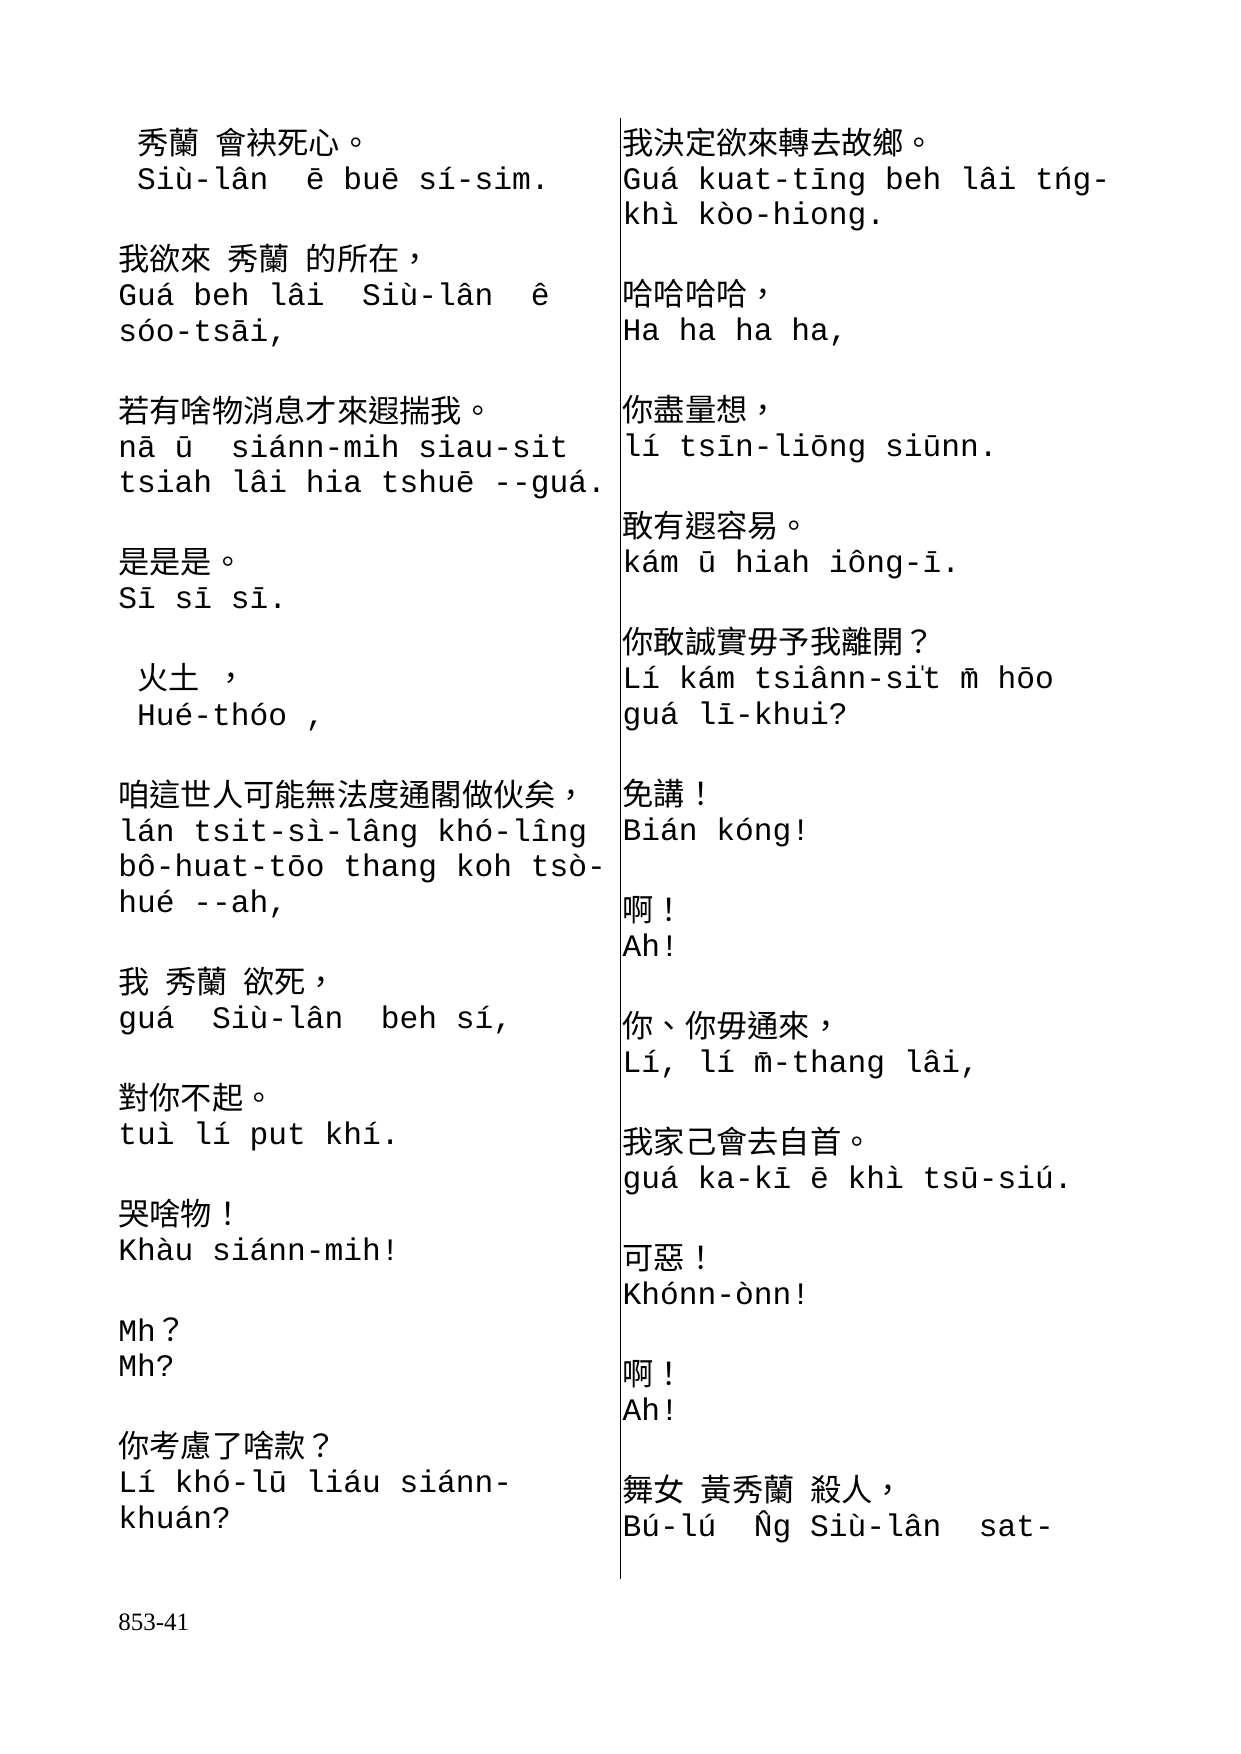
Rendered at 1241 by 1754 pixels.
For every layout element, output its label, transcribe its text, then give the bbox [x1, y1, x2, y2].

text Khàu siánn-mih! [118, 1234, 618, 1269]
text 你敢誠實毋予我離開？ [622, 618, 1122, 663]
text Ha ha ha ha, [622, 315, 1122, 350]
text guá Siù-lân beh sí, [118, 1002, 618, 1037]
text 舞女 黃秀蘭 殺人， [622, 1465, 1122, 1511]
text 你盡量想， [622, 386, 1122, 431]
text 敢有遐容易。 [622, 502, 1122, 547]
text 啊！ [622, 1349, 1122, 1394]
text 啊！ [622, 885, 1122, 930]
text Guá kuat-tīng beh lâi tńg-khì kòo-hiong. [622, 163, 1122, 234]
text 若有啥物消息才來遐揣我。 [118, 386, 618, 431]
text Lí kám tsiânn-si̍t m̄ hōo guá lī-khui? [622, 663, 1122, 734]
text Khónn-ònn! [622, 1278, 1122, 1314]
text 是是是。 [118, 537, 618, 583]
text Bián kóng! [622, 814, 1122, 850]
text 哭啥物！ [118, 1189, 618, 1234]
text 免講！ [622, 769, 1122, 814]
text Mh? [118, 1351, 618, 1386]
text tuì lí put khí. [118, 1118, 618, 1153]
text 我欲來 秀蘭 的所在， [118, 234, 618, 280]
text 咱這世人可能無法度通閣做伙矣， [118, 770, 618, 815]
text 哈哈哈哈， [622, 269, 1122, 315]
text Ah! [622, 930, 1122, 966]
text Siù-lân ē buē sí-sim. [118, 164, 618, 199]
text Lí khó-lū liáu siánn-khuán? [118, 1467, 618, 1537]
text Ah! [622, 1394, 1122, 1430]
text 你、你毋通來， [622, 1001, 1122, 1046]
text 火土 ， [118, 653, 618, 699]
text kám ū hiah iông-ī. [622, 547, 1122, 582]
text 你考慮了啥款？ [118, 1421, 618, 1467]
text 秀蘭 會袂死心。 [118, 118, 618, 164]
text Sī sī sī. [118, 583, 618, 618]
text Hué-thóo , [118, 699, 618, 734]
text Lí, lí m̄-thang lâi, [622, 1046, 1122, 1082]
text 可惡！ [622, 1233, 1122, 1278]
text Mh？ [118, 1305, 618, 1351]
text 我 秀蘭 欲死， [118, 957, 618, 1002]
text Bú-lú N̂g Siù-lân sat- [622, 1511, 1122, 1546]
text guá ka-kī ē khì tsū-siú. [622, 1162, 1122, 1198]
text Guá beh lâi Siù-lân ê sóo-tsāi, [118, 280, 618, 351]
text 對你不起。 [118, 1073, 618, 1118]
text nā ū siánn-mih siau-sit tsiah lâi hia tshuē --guá. [118, 431, 618, 502]
text 我家己會去自首。 [622, 1117, 1122, 1162]
text 我決定欲來轉去故鄉。 [622, 118, 1122, 163]
text lán tsit-sì-lâng khó-lîng bô-huat-tōo thang koh tsò-hué --ah, [118, 815, 618, 921]
text lí tsīn-liōng siūnn. [622, 431, 1122, 466]
